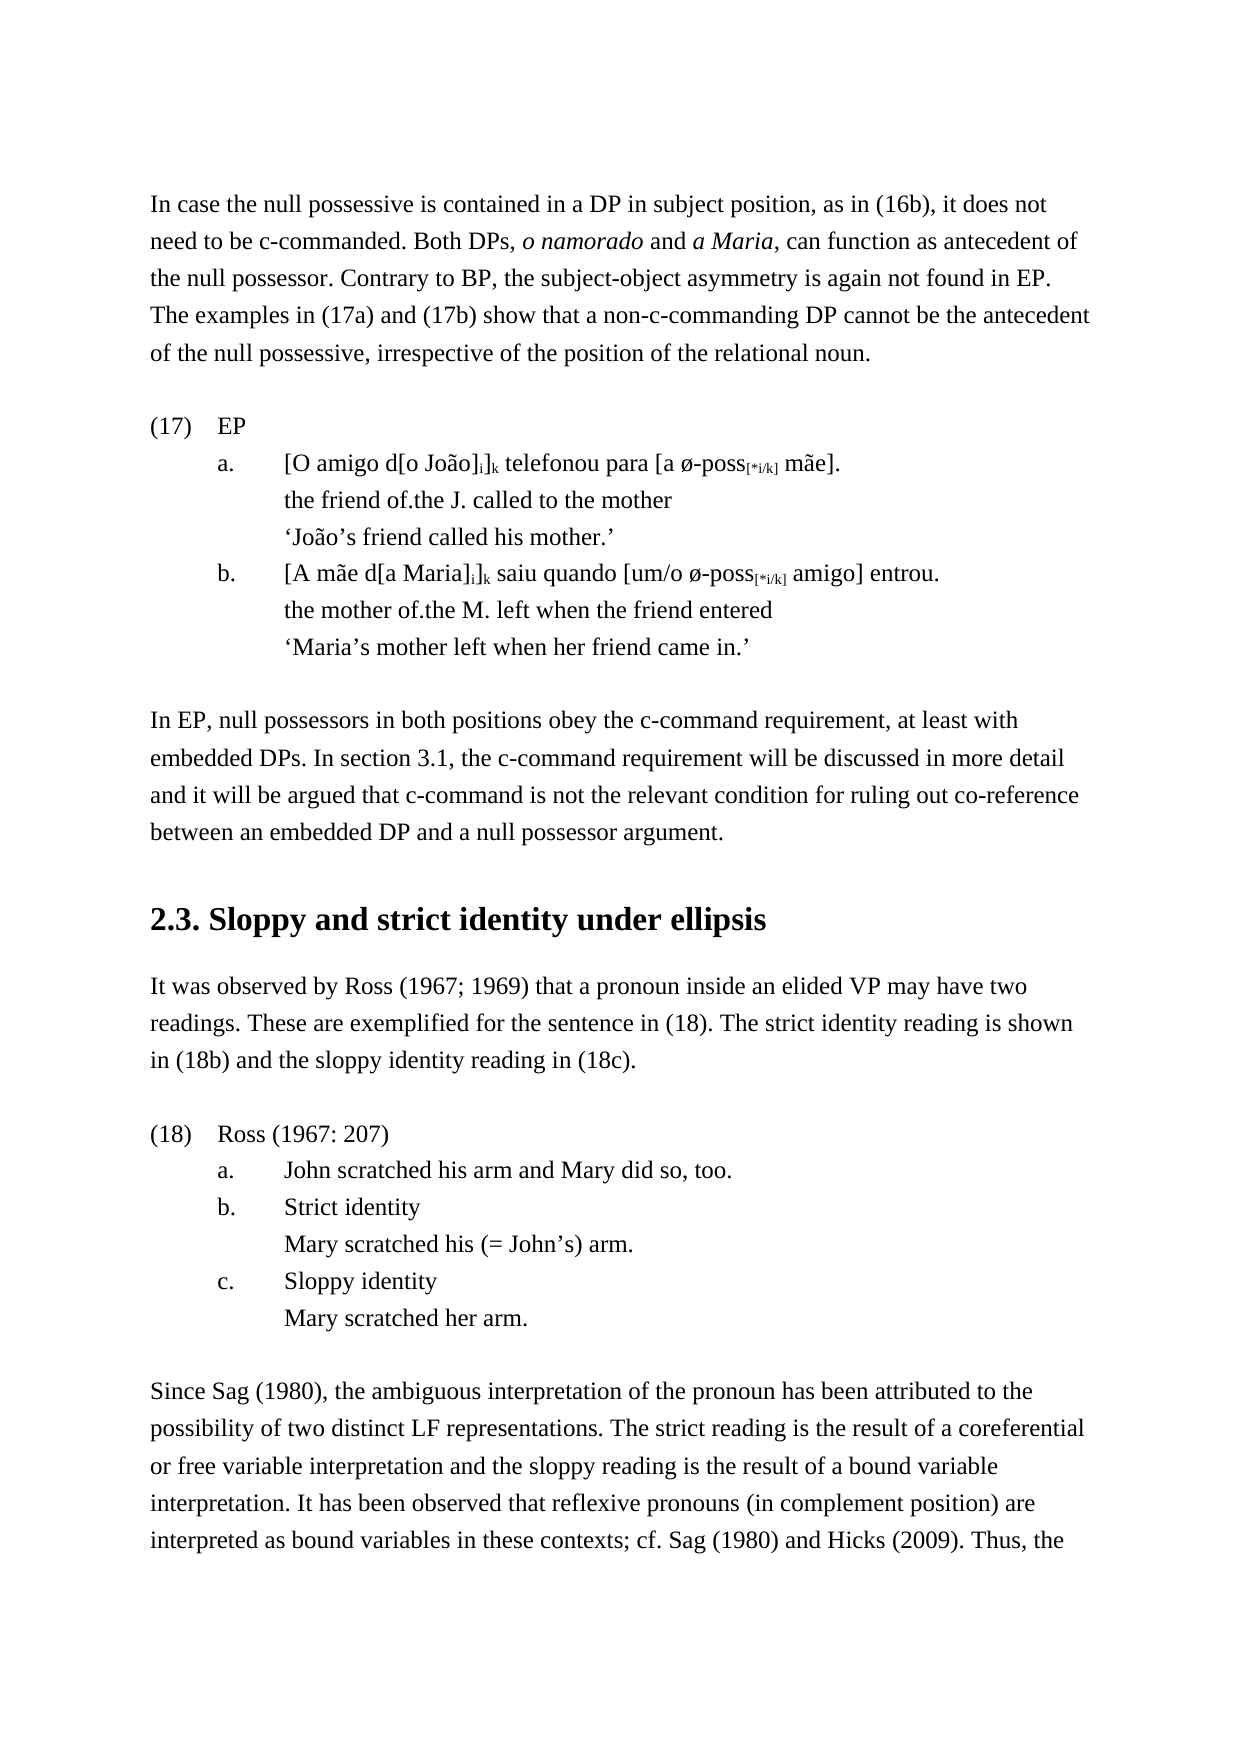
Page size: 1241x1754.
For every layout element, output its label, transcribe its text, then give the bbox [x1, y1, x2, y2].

text c. Sloppy identity [150, 1264, 1090, 1297]
text ‘Maria’s mother left when her friend came in.’ [217, 630, 1090, 663]
text (18) Ross (1967: 207) [150, 1117, 1090, 1149]
text Since Sag (1980), the ambiguous interpretation of the pronoun has been attributed to the possibility of two distinct LF representations. The strict reading is the result of a coreferential or free variable interpretation and the sloppy reading is the result of a bound variable interpretation. It has been observed that reflexive pronouns (in complement position) are interpreted as bound variables in these contexts; cf. Sag (1980) and Hicks (2009). Thus, the [150, 1374, 1090, 1556]
text In EP, null possessors in both positions obey the c-command requirement, at least with embedded DPs. In section 3.1, the c-command requirement will be discussed in more detail and it will be argued that c-command is not the relevant condition for ruling out co-reference between an embedded DP and a null possessor argument. [150, 704, 1090, 848]
text It was observed by Ross (1967; 1969) that a pronoun inside an elided VP may have two readings. These are exemplified for the sentence in (18). The strict identity reading is shown in (18b) and the sloppy identity reading in (18c). [150, 969, 1090, 1076]
text Mary scratched his (= John’s) arm. [217, 1227, 1090, 1260]
text b. Strict identity [150, 1191, 1090, 1223]
text In case the null possessive is contained in a DP in subject position, as in (16b), it does not need to be c-commanded. Both DPs, o namorado and a Maria, can function as antecedent of the null possessor. Contrary to BP, the subject-object asymmetry is again not found in EP. The examples in (17a) and (17b) show that a non-c-commanding DP cannot be the antecedent of the null possessive, irrespective of the position of the relational noun. [150, 187, 1090, 368]
text b. [A mãe d[a Maria]i]k saiu quando [um/o ø-poss[*i/k] amigo] entrou. [150, 557, 1090, 589]
text 2.3. Sloppy and strict identity under ellipsis [150, 886, 1090, 951]
text Mary scratched her arm. [217, 1301, 1090, 1333]
text (17) EP [150, 409, 1090, 442]
text a. John scratched his arm and Mary did so, too. [150, 1154, 1090, 1186]
text a. [O amigo d[o João]i]k telefonou para [a ø-poss[*i/k] mãe]. [150, 446, 1090, 479]
text the mother of.the M. left when the friend entered [217, 593, 1090, 626]
text the friend of.the J. called to the mother [217, 483, 1090, 516]
text ‘João’s friend called his mother.’ [217, 520, 1090, 552]
